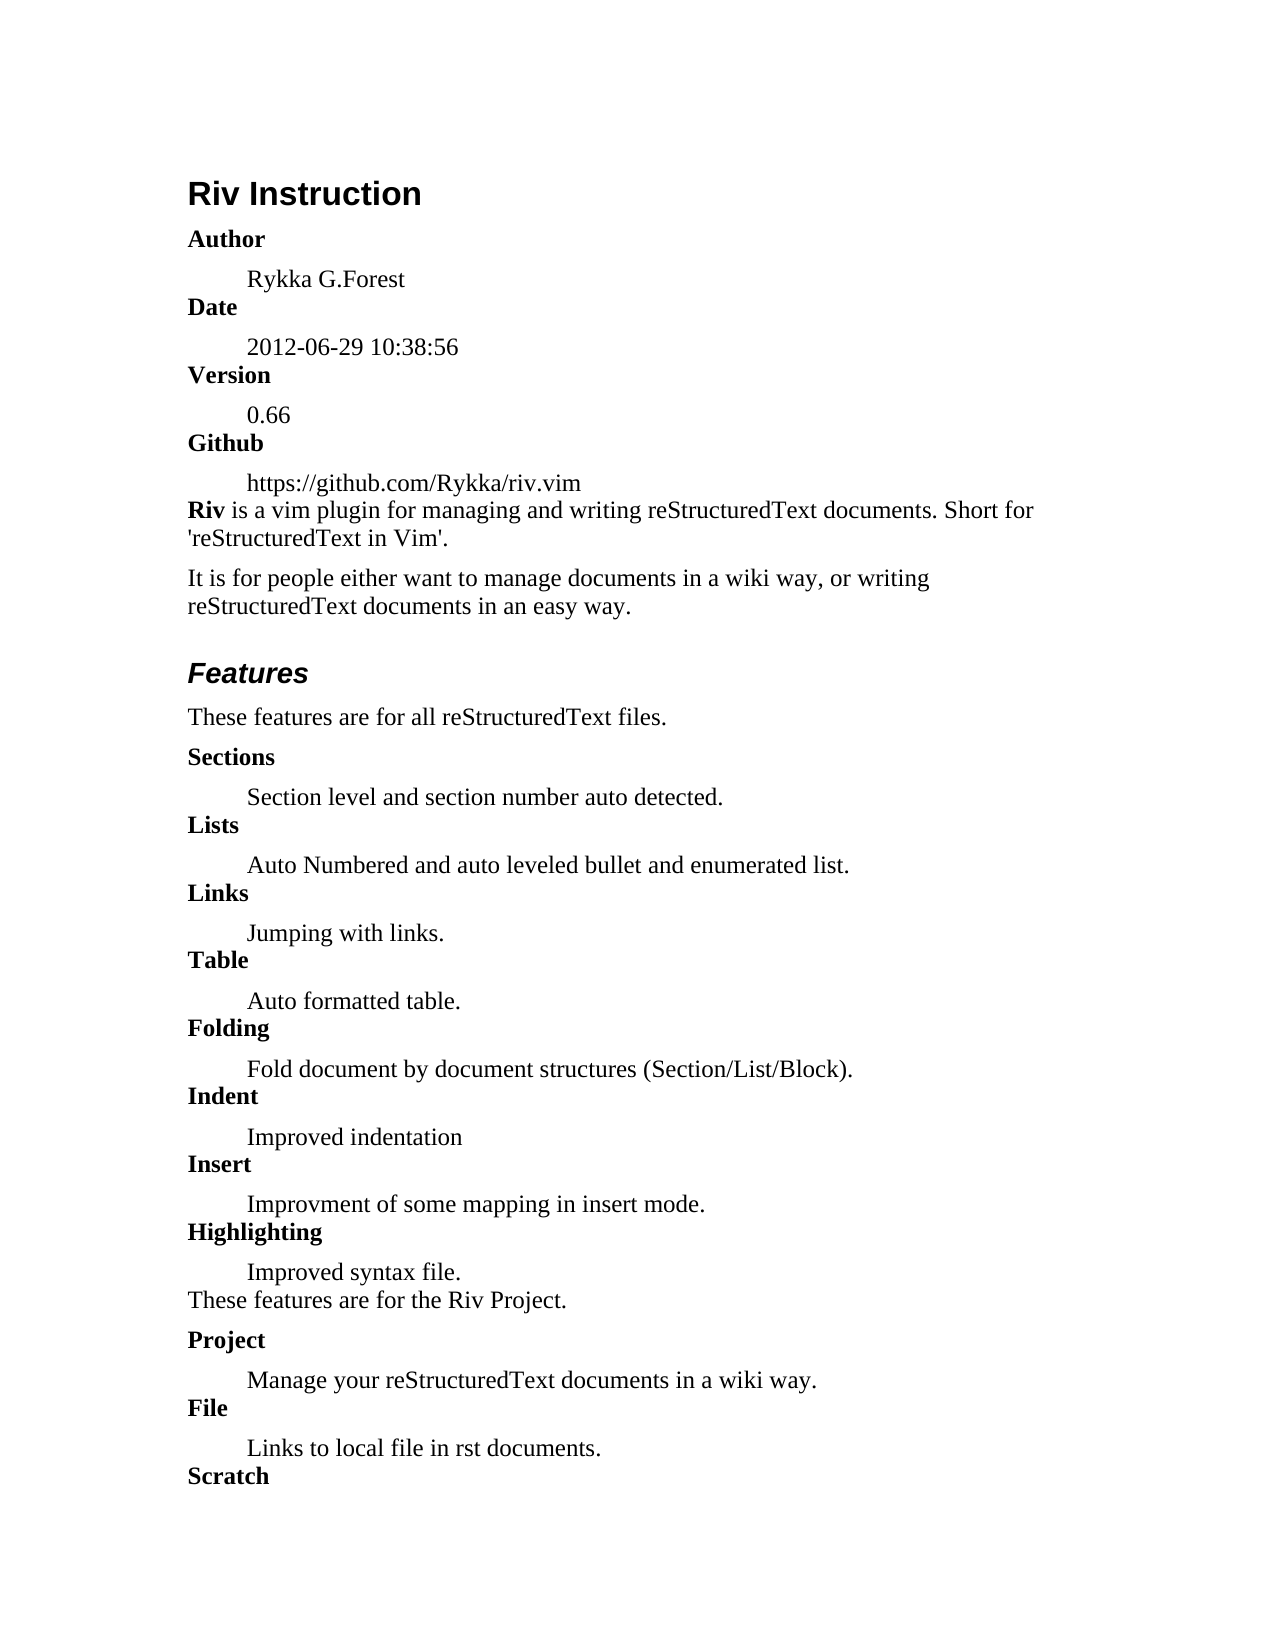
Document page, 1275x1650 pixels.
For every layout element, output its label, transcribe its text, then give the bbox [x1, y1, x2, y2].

text Manage your reStructuredText documents in a wiki way. [247, 1367, 1087, 1394]
text Sections [187, 743, 1087, 771]
text Riv is a vim plugin for managing and writing reStructuredText documents. Short for 'reStructuredText in Vim'. [187, 497, 1087, 552]
text Improved syntax file. [247, 1258, 1087, 1286]
text Highlighting [187, 1218, 1087, 1246]
text 0.66 [247, 401, 1087, 429]
text Table [187, 947, 1087, 974]
text Version [187, 361, 1087, 388]
text Links to local file in rst documents. [247, 1434, 1087, 1462]
text These features are for all reStructuredText files. [187, 703, 1087, 730]
text Improved indentation [247, 1123, 1087, 1150]
text Section level and section number auto detected. [247, 783, 1087, 811]
text Improvment of some mapping in insert mode. [247, 1191, 1087, 1218]
text 2012-06-29 10:38:56 [247, 333, 1087, 361]
text Author [187, 225, 1087, 253]
text Jumping with links. [247, 919, 1087, 947]
text Auto formatted table. [247, 987, 1087, 1014]
text Insert [187, 1150, 1087, 1178]
text Lists [187, 811, 1087, 838]
text Rykka G.Forest [247, 265, 1087, 293]
text Indent [187, 1082, 1087, 1110]
subtitle Riv Instruction [187, 175, 1087, 212]
text These features are for the Riv Project. [187, 1286, 1087, 1314]
text Folding [187, 1014, 1087, 1042]
text Fold document by document structures (Section/List/Block). [247, 1055, 1087, 1082]
text Github [187, 429, 1087, 456]
text Auto Numbered and auto leveled bullet and enumerated list. [247, 851, 1087, 879]
text Links [187, 879, 1087, 906]
text https://github.com/Rykka/riv.vim [247, 469, 1087, 497]
text Scratch [187, 1462, 1087, 1490]
text Project [187, 1326, 1087, 1354]
text Date [187, 293, 1087, 321]
subtitle Features [187, 657, 1087, 690]
text It is for people either want to manage documents in a wiki way, or writing reStructuredText documents in an easy way. [187, 564, 1087, 620]
text File [187, 1394, 1087, 1422]
